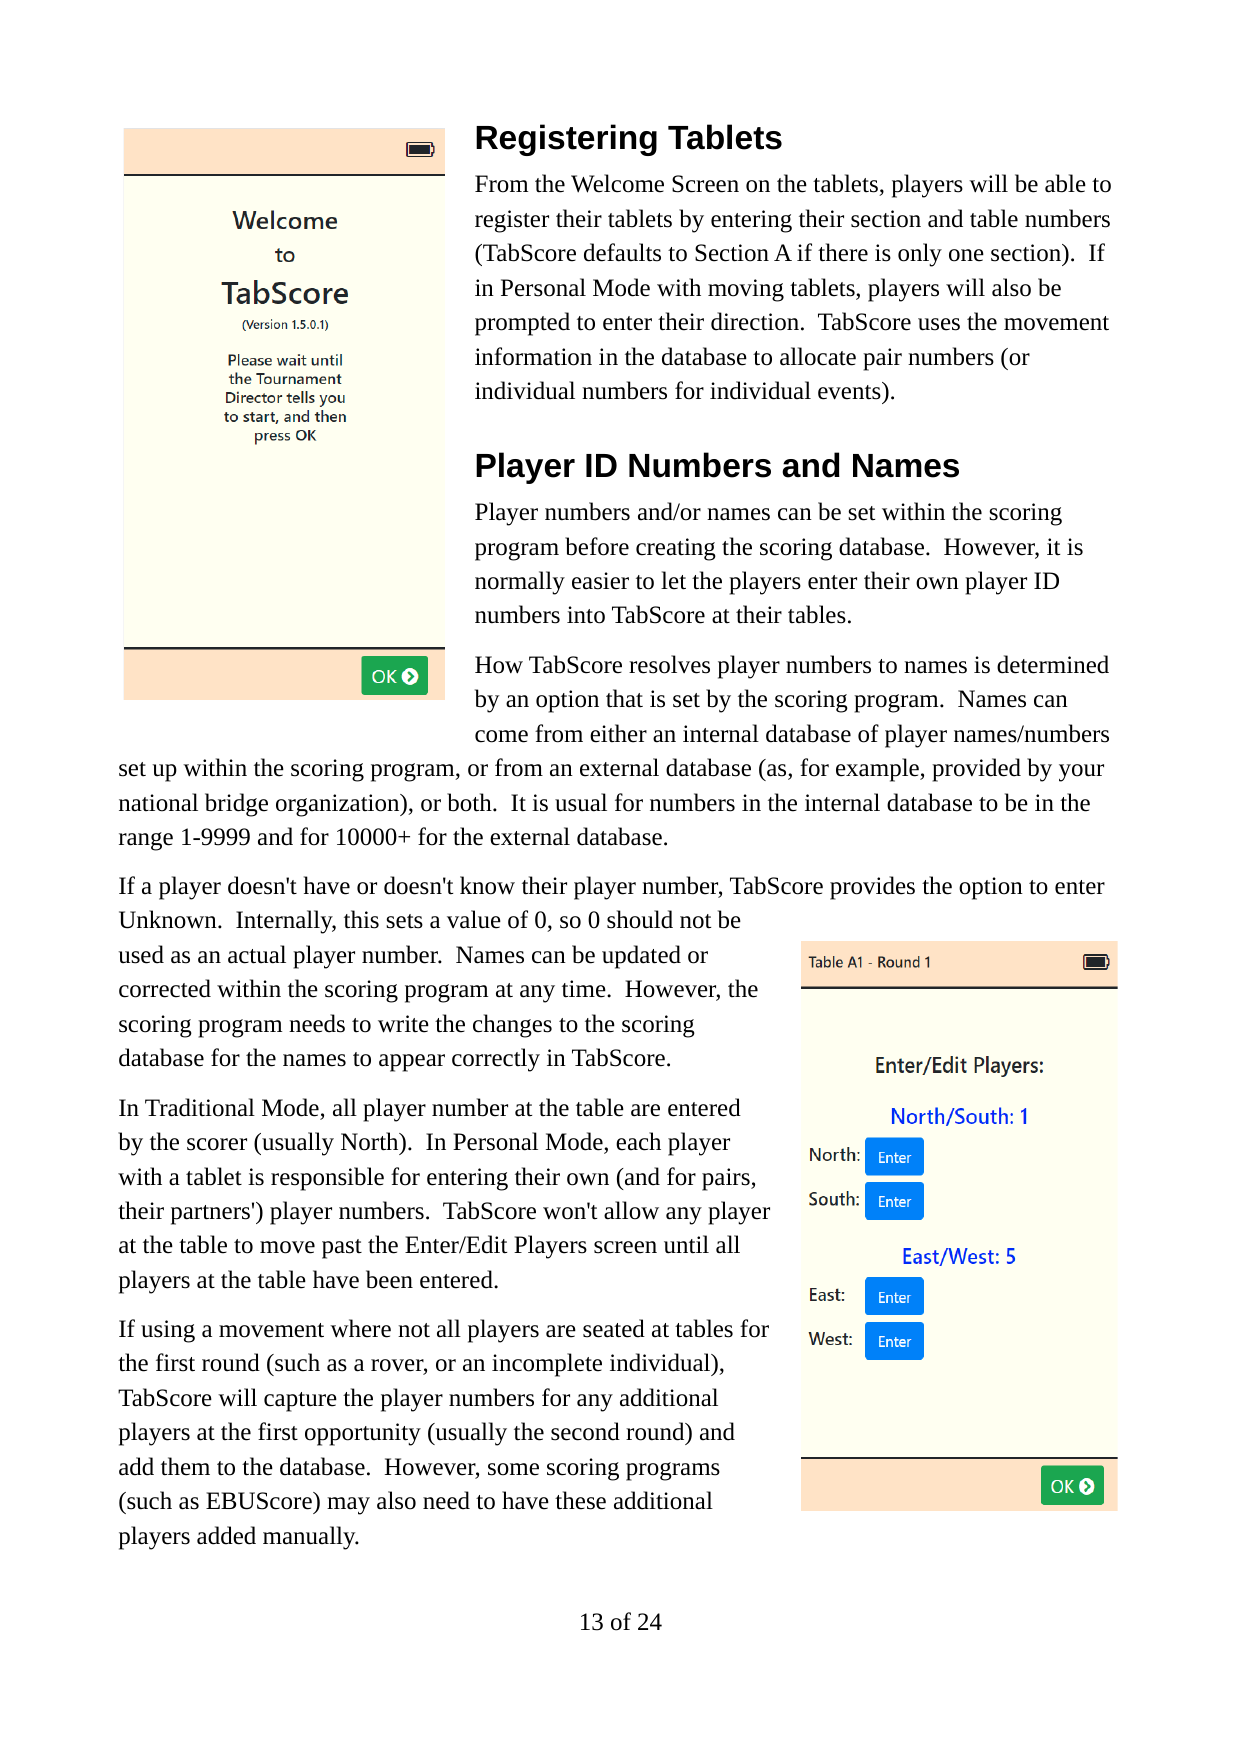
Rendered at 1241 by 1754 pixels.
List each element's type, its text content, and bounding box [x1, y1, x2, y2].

text If a player doesn't have or doesn't know their player number, TabScore provides the option to enter Unknown. Internally, this sets a value of 0, so 0 should not be used as an actual player number. Names can be updated or corrected within the scoring program at any time. However, the scoring program needs to write the changes to the scoring database for the names to appear correctly in TabScore. [118, 871, 1122, 1072]
text Player numbers and/or names can be set within the scoring program before creating the scoring database. However, it is normally easier to let the players enter their own player ID numbers into TabScore at their tables. [445, 497, 1122, 629]
picture [123, 128, 445, 700]
text In Traditional Mode, all player number at the table are entered by the scorer (usually North). In Personal Mode, each player with a tablet is responsible for entering their own (and for pairs, their partners') player numbers. TabScore won't allow any player at the table to move past the Enter/Edit Players screen until all players at the table have been entered. [118, 1093, 801, 1294]
picture [801, 941, 1118, 1511]
text If using a movement where not all players are seated at tables for the first round (such as a rover, or an incomplete individual), TabScore will capture the player numbers for any additional players at the first opportunity (usually the second round) and add them to the database. However, some scoring programs (such as EBUScore) may also need to have these additional players added manually. [118, 1314, 1122, 1550]
text How TabScore resolves player numbers to names is determined by an option that is set by the scoring program. Names can come from either an internal database of player names/numbers set up within the scoring program, or from an external database (as, for example, provided by your national bridge organization), or both. It is usual for numbers in the internal database to be in the range 1-9999 and for 10000+ for the external database. [118, 650, 1122, 851]
text From the Welcome Screen on the tablets, players will be able to register their tablets by entering their section and table numbers (TabScore defaults to Section A if there is only one section). If in Personal Mode with moving tablets, players will also be prompted to enter their direction. TabScore uses the movement information in the database to allocate pair numbers (or individual numbers for individual events). [445, 169, 1122, 405]
subtitle Registering Tablets [118, 118, 1122, 157]
subtitle Player ID Numbers and Names [445, 446, 1122, 485]
